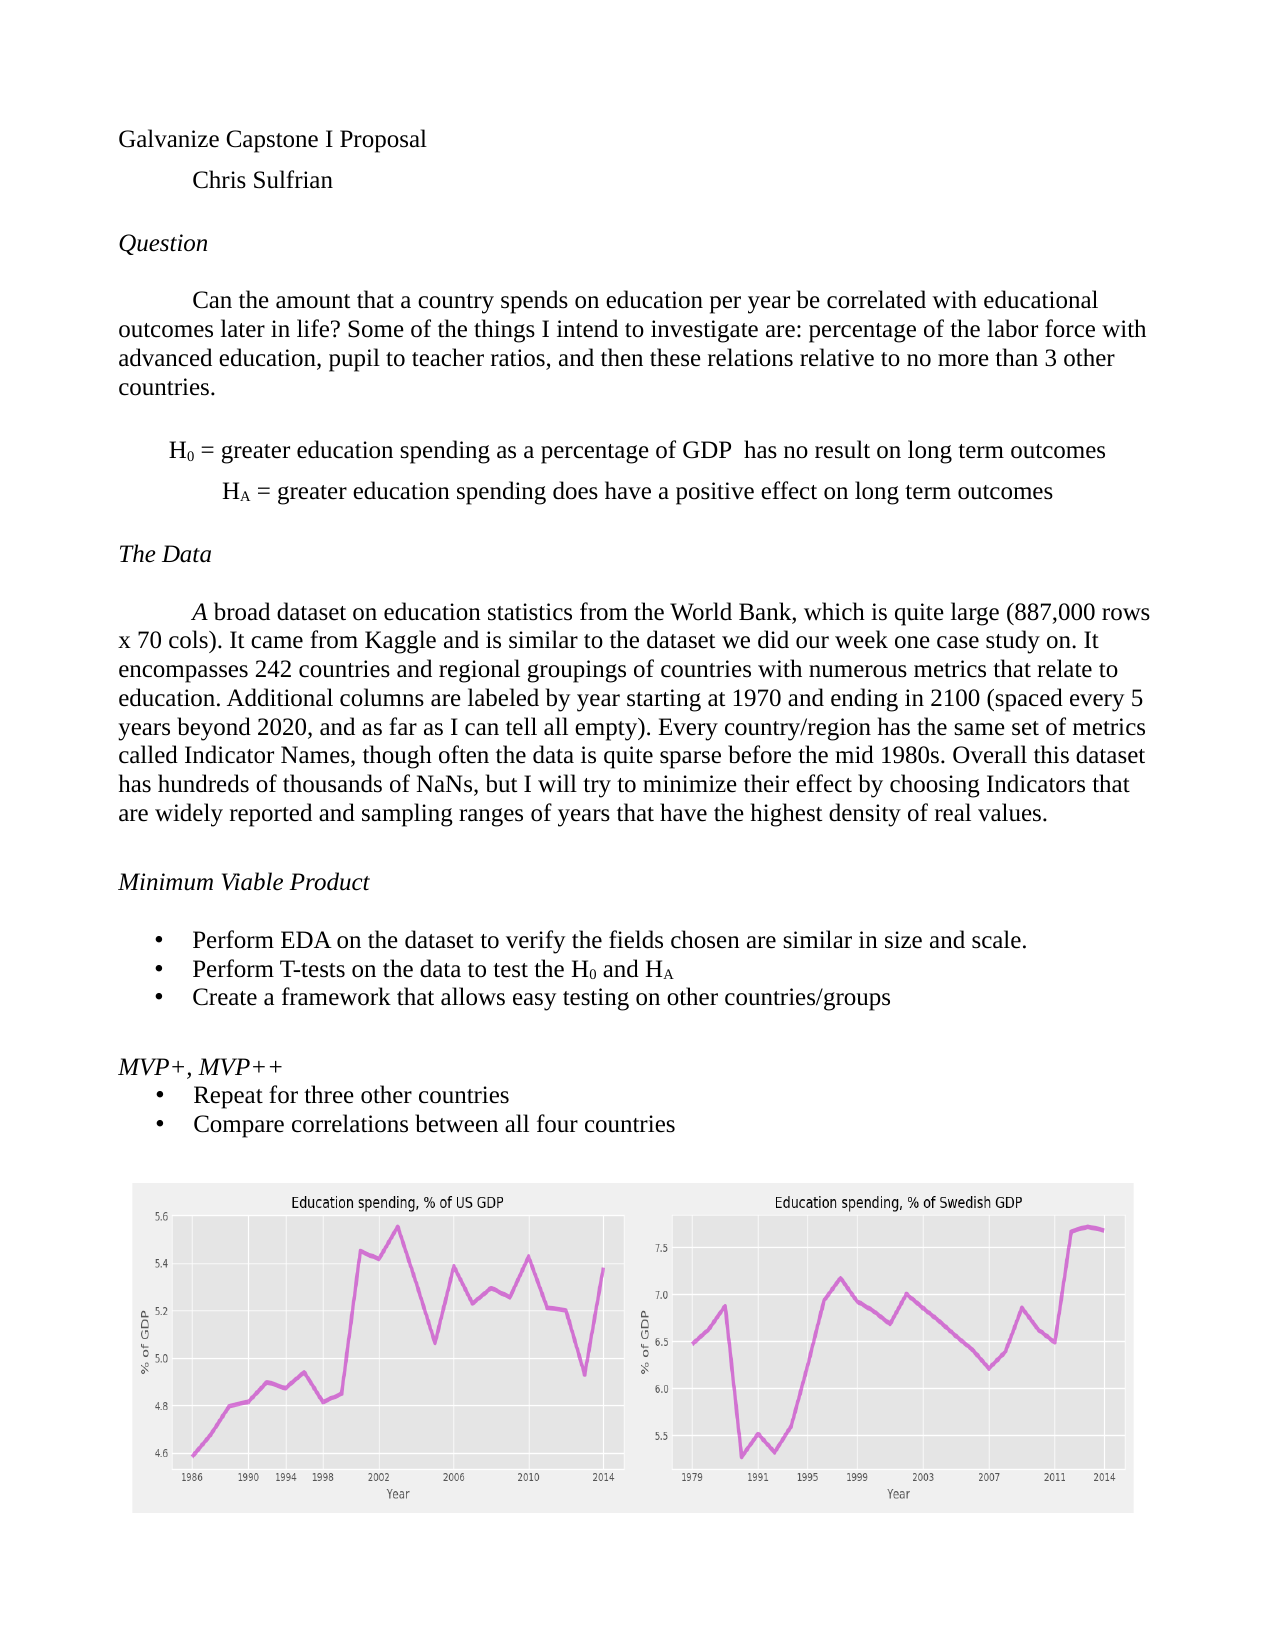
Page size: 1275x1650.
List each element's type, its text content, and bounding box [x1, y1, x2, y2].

list Perform EDA on the dataset to verify the fields chosen are similar in size and scale. [154, 925, 1157, 954]
text A broad dataset on education statistics from the World Bank, which is quite large (887,000 rows x 70 cols). It came from Kaggle and is similar to the dataset we did our week one case study on. It encompasses 242 countries and regional groupings of countries with numerous metrics that relate to education. Additional columns are labeled by year starting at 1970 and ending in 2100 (spaced every 5 years beyond 2020, and as far as I can tell all empty). Every country/region has the same set of metrics called Indicator Names, though often the data is quite sparse before the mid 1980s. Overall this dataset has hundreds of thousands of NaNs, but I will try to minimize their effect by choosing Indicators that are widely reported and sampling ranges of years that have the highest density of real values. [118, 597, 1157, 827]
picture [132, 1183, 1134, 1513]
list Create a framework that allows easy testing on other countries/groups [154, 982, 1157, 1011]
list Perform T-tests on the data to test the H0 and HA [154, 954, 1157, 982]
text Minimum Viable Product [118, 867, 1157, 896]
list Repeat for three other countries [156, 1081, 1157, 1109]
list Compare correlations between all four countries [156, 1109, 1157, 1138]
text The Data [118, 539, 1157, 568]
text Chris Sulfrian [118, 165, 1157, 193]
text H0 = greater education spending as a percentage of GDP has no result on long term outcomes [118, 435, 1157, 464]
text Can the amount that a country spends on education per year be correlated with educational outcomes later in life? Some of the things I intend to investigate are: percentage of the labor force with advanced education, pupil to teacher ratios, and then these relations relative to no more than 3 other countries. [118, 286, 1157, 401]
text Galvanize Capstone I Proposal [118, 124, 1157, 153]
text MVP+, MVP++ [118, 1052, 1157, 1081]
text HA = greater education spending does have a positive effect on long term outcomes [118, 476, 1157, 505]
text Question [118, 228, 1157, 257]
